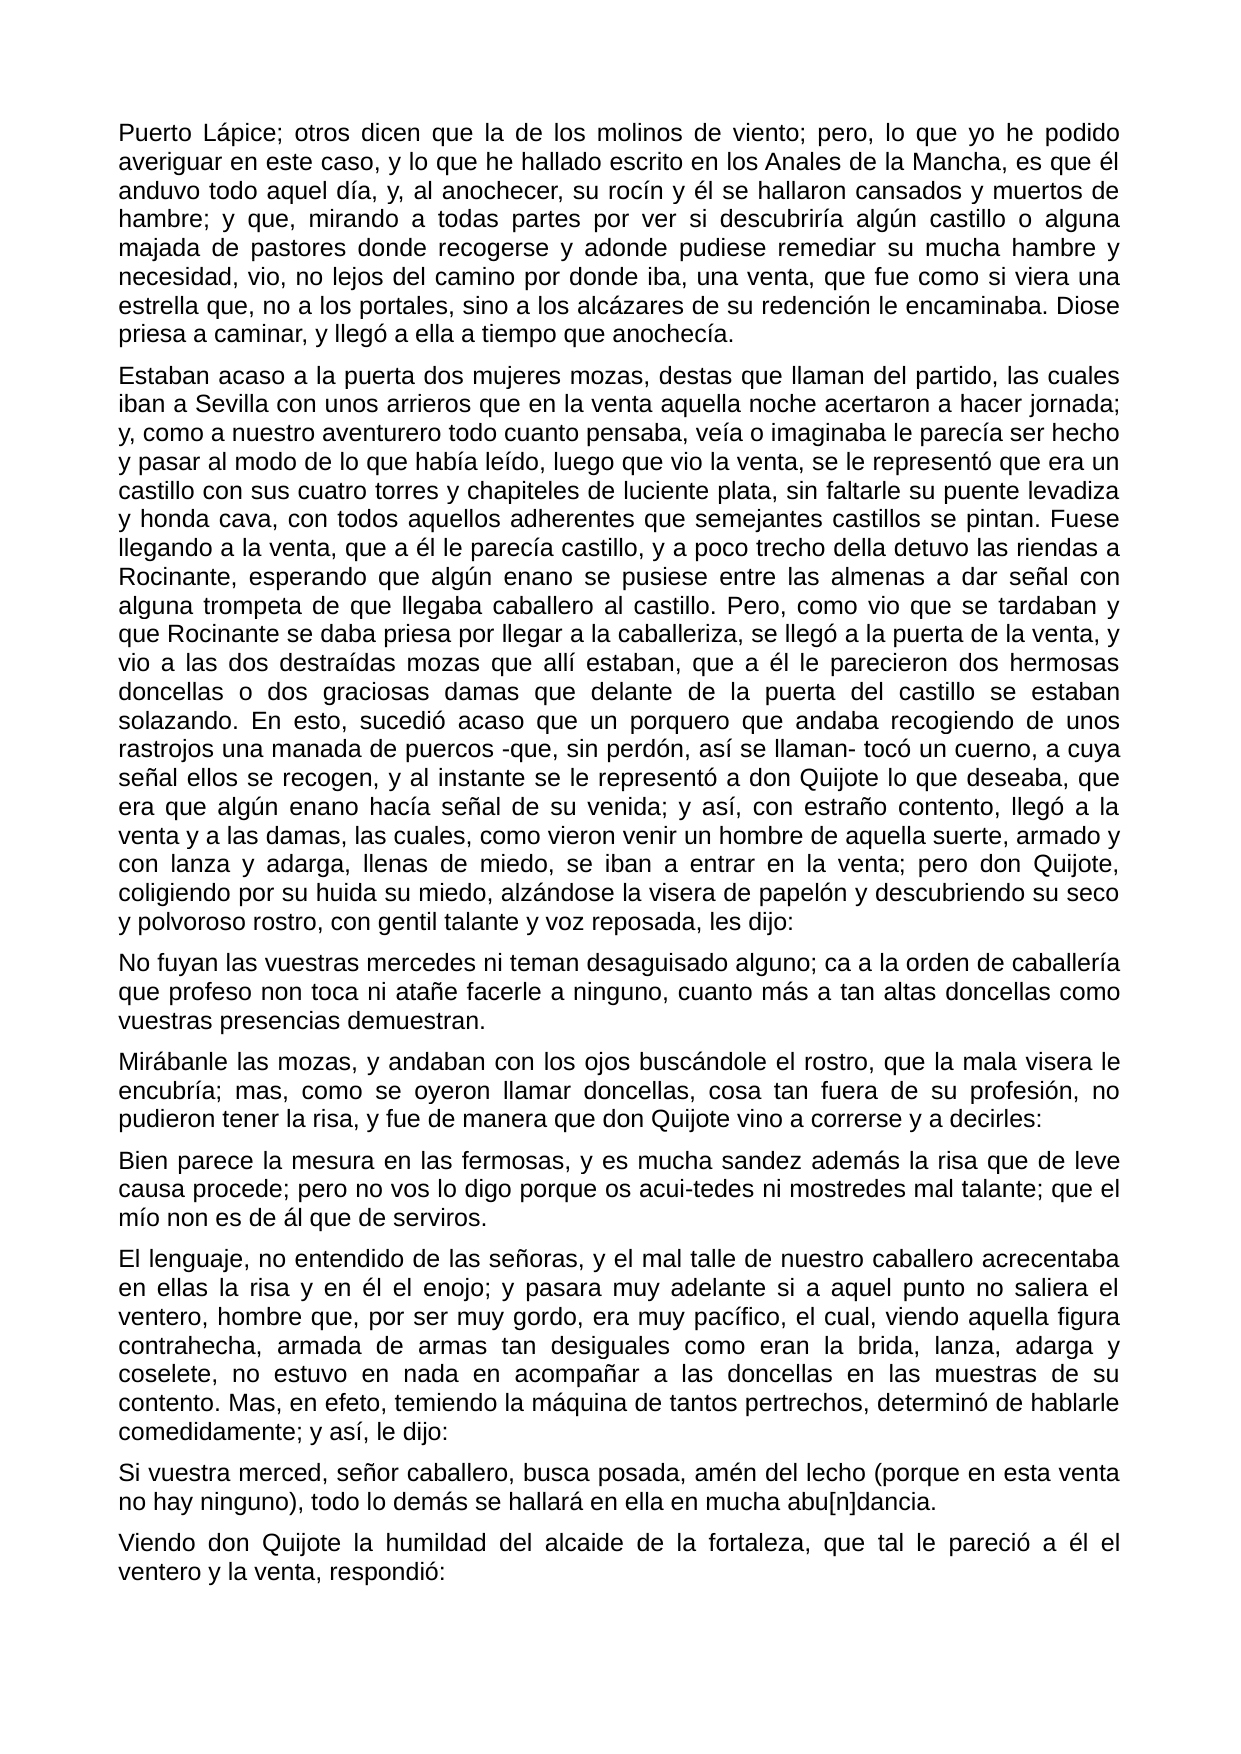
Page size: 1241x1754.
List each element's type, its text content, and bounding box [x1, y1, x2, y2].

text Si vuestra merced, señor caballero, busca posada, amén del lecho (porque en esta venta no hay ninguno), todo lo demás se hallará en ella en mucha abu[n]dancia. [118, 1458, 1122, 1516]
text Mirábanle las mozas, y andaban con los ojos buscándole el rostro, que la mala visera le encubría; mas, como se oyeron llamar doncellas, cosa tan fuera de su profesión, no pudieron tener la risa, y fue de manera que don Quijote vino a correrse y a decirles: [118, 1047, 1122, 1133]
text Estaban acaso a la puerta dos mujeres mozas, destas que llaman del partido, las cuales iban a Sevilla con unos arrieros que en la venta aquella noche acertaron a hacer jornada; y, como a nuestro aventurero todo cuanto pensaba, veía o imaginaba le parecía ser hecho y pasar al modo de lo que había leído, luego que vio la venta, se le representó que era un castillo con sus cuatro torres y chapiteles de luciente plata, sin faltarle su puente levadiza y honda cava, con todos aquellos adherentes que semejantes castillos se pintan. Fuese llegando a la venta, que a él le parecía castillo, y a poco trecho della detuvo las riendas a Rocinante, esperando que algún enano se pusiese entre las almenas a dar señal con alguna trompeta de que llegaba caballero al castillo. Pero, como vio que se tardaban y que Rocinante se daba priesa por llegar a la caballeriza, se llegó a la puerta de la venta, y vio a las dos destraídas mozas que allí estaban, que a él le parecieron dos hermosas doncellas o dos graciosas damas que delante de la puerta del castillo se estaban solazando. En esto, sucedió acaso que un porquero que andaba recogiendo de unos rastrojos una manada de puercos -que, sin perdón, así se llaman- tocó un cuerno, a cuya señal ellos se recogen, y al instante se le representó a don Quijote lo que deseaba, que era que algún enano hacía señal de su venida; y así, con estraño contento, llegó a la venta y a las damas, las cuales, como vieron venir un hombre de aquella suerte, armado y con lanza y adarga, llenas de miedo, se iban a entrar en la venta; pero don Quijote, coligiendo por su huida su miedo, alzándose la visera de papelón y descubriendo su seco y polvoroso rostro, con gentil talante y voz reposada, les dijo: [118, 361, 1122, 936]
text Puerto Lápice; otros dicen que la de los molinos de viento; pero, lo que yo he podido averiguar en este caso, y lo que he hallado escrito en los Anales de la Mancha, es que él anduvo todo aquel día, y, al anochecer, su rocín y él se hallaron cansados y muertos de hambre; y que, mirando a todas partes por ver si descubriría algún castillo o alguna majada de pastores donde recogerse y adonde pudiese remediar su mucha hambre y necesidad, vio, no lejos del camino por donde iba, una venta, que fue como si viera una estrella que, no a los portales, sino a los alcázares de su redención le encaminaba. Diose priesa a caminar, y llegó a ella a tiempo que anochecía. [118, 118, 1122, 348]
text Viendo don Quijote la humildad del alcaide de la fortaleza, que tal le pareció a él el ventero y la venta, respondió: [118, 1528, 1122, 1586]
text El lenguaje, no entendido de las señoras, y el mal talle de nuestro caballero acrecentaba en ellas la risa y en él el enojo; y pasara muy adelante si a aquel punto no saliera el ventero, hombre que, por ser muy gordo, era muy pacífico, el cual, viendo aquella figura contrahecha, armada de armas tan desiguales como eran la brida, lanza, adarga y coselete, no estuvo en nada en acompañar a las doncellas en las muestras de su contento. Mas, en efeto, temiendo la máquina de tantos pertrechos, determinó de hablarle comedidamente; y así, le dijo: [118, 1244, 1122, 1446]
text No fuyan las vuestras mercedes ni teman desaguisado alguno; ca a la orden de caballería que profeso non toca ni atañe facerle a ninguno, cuanto más a tan altas doncellas como vuestras presencias demuestran. [118, 948, 1122, 1034]
text Bien parece la mesura en las fermosas, y es mucha sandez además la risa que de leve causa procede; pero no vos lo digo porque os acui-tedes ni mostredes mal talante; que el mío non es de ál que de serviros. [118, 1146, 1122, 1232]
